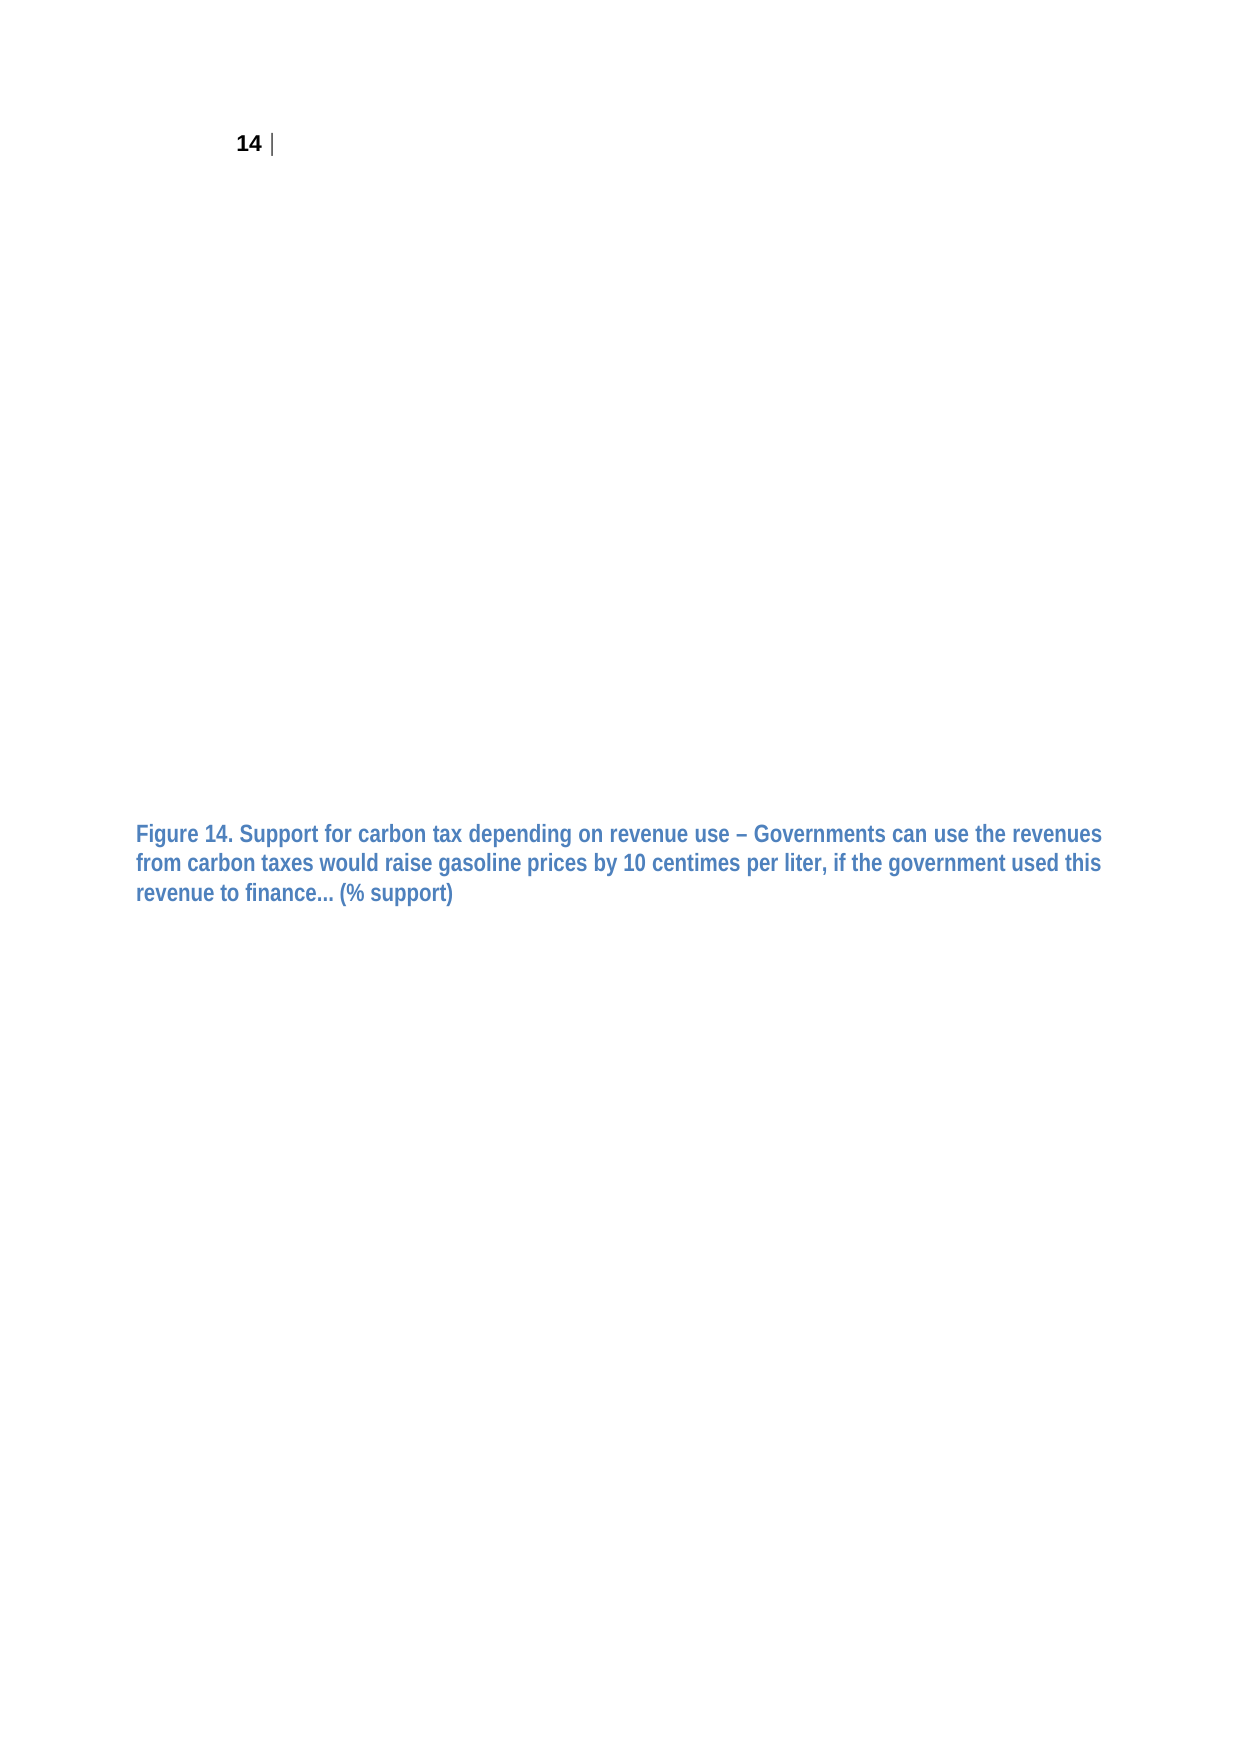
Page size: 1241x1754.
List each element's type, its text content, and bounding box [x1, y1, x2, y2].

text Figure 14. Support for carbon tax depending on revenue use – Governments can use the revenues from carbon taxes would raise gasoline prices by 10 centimes per liter, if the government used this revenue to finance... (% support) [136, 819, 1104, 907]
